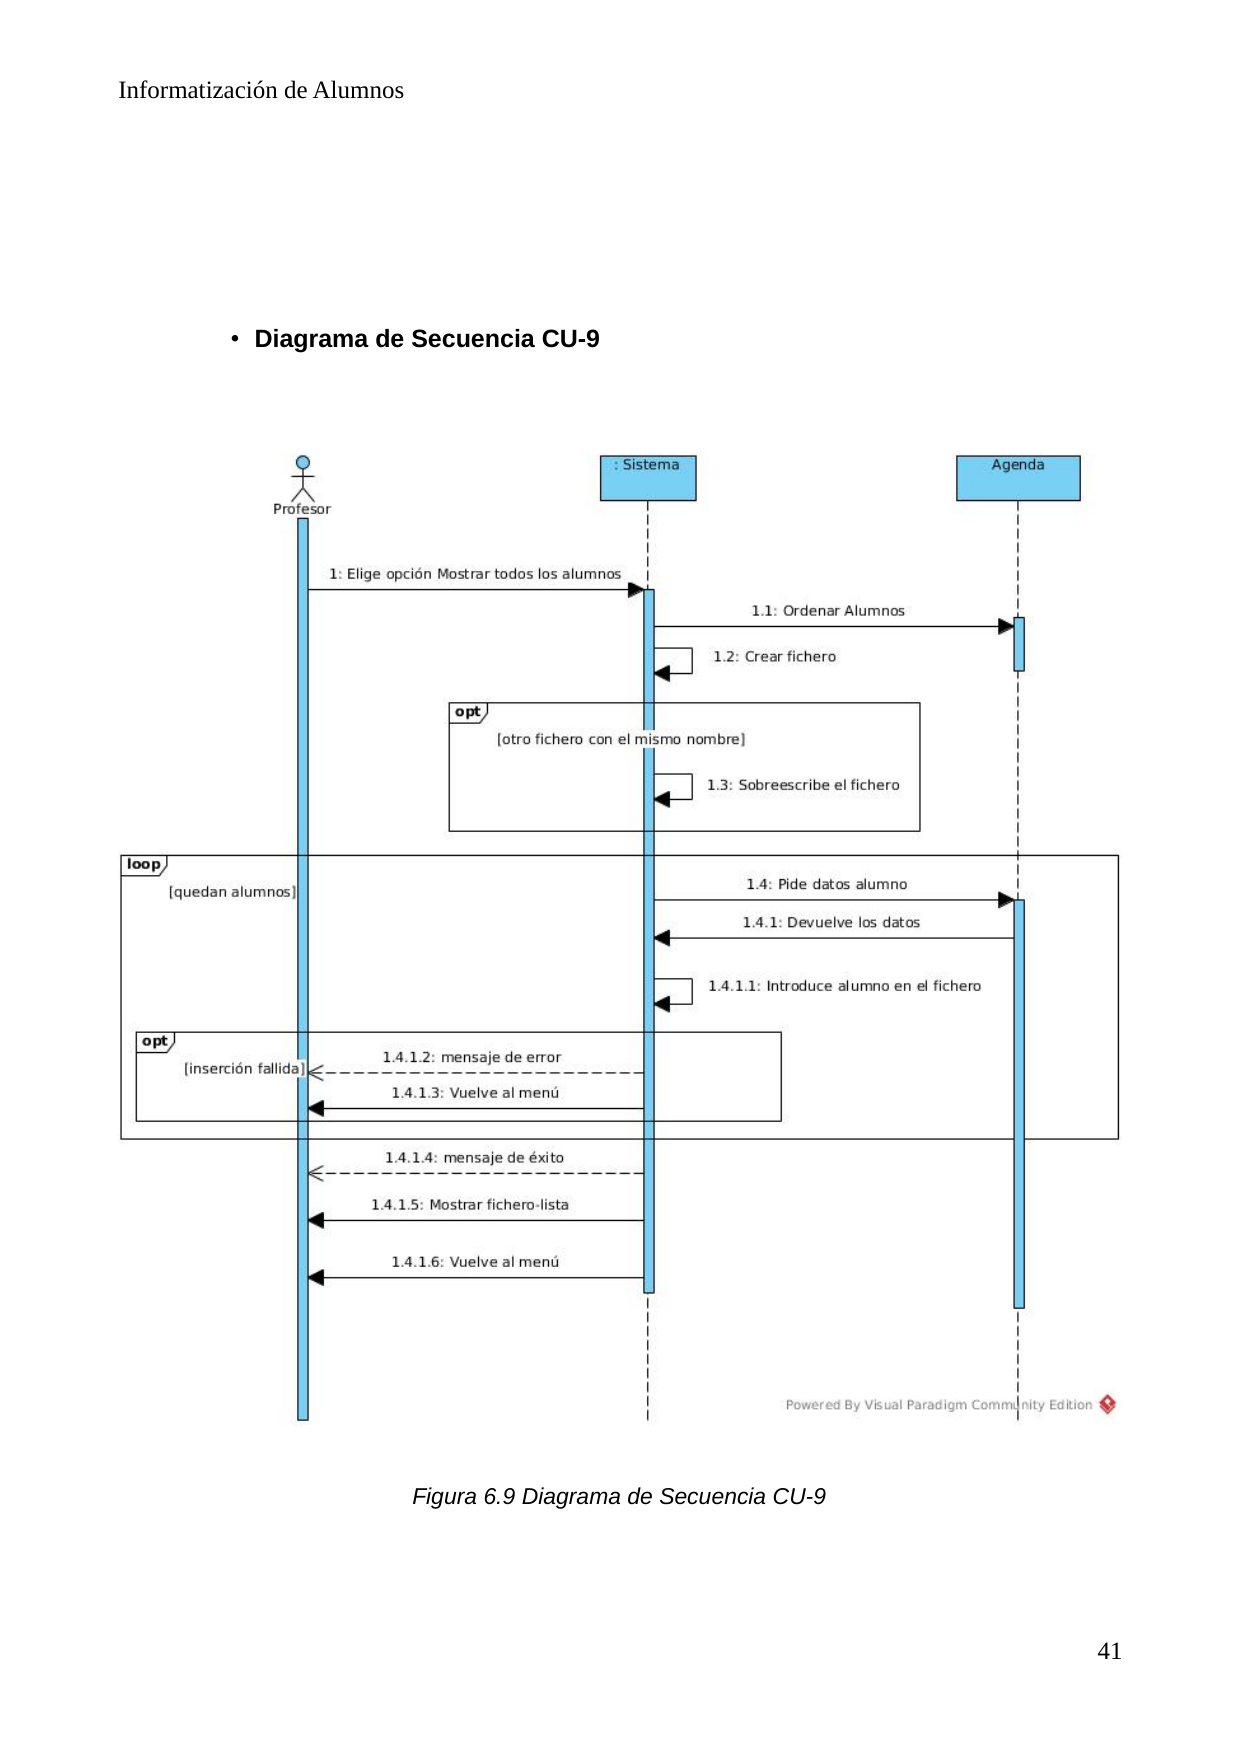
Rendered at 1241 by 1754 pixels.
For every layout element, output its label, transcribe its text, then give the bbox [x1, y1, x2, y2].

text Figura 6.9 Diagrama de Secuencia CU-9 [118, 1483, 1122, 1510]
list Diagrama de Secuencia CU-9 [231, 324, 1122, 353]
